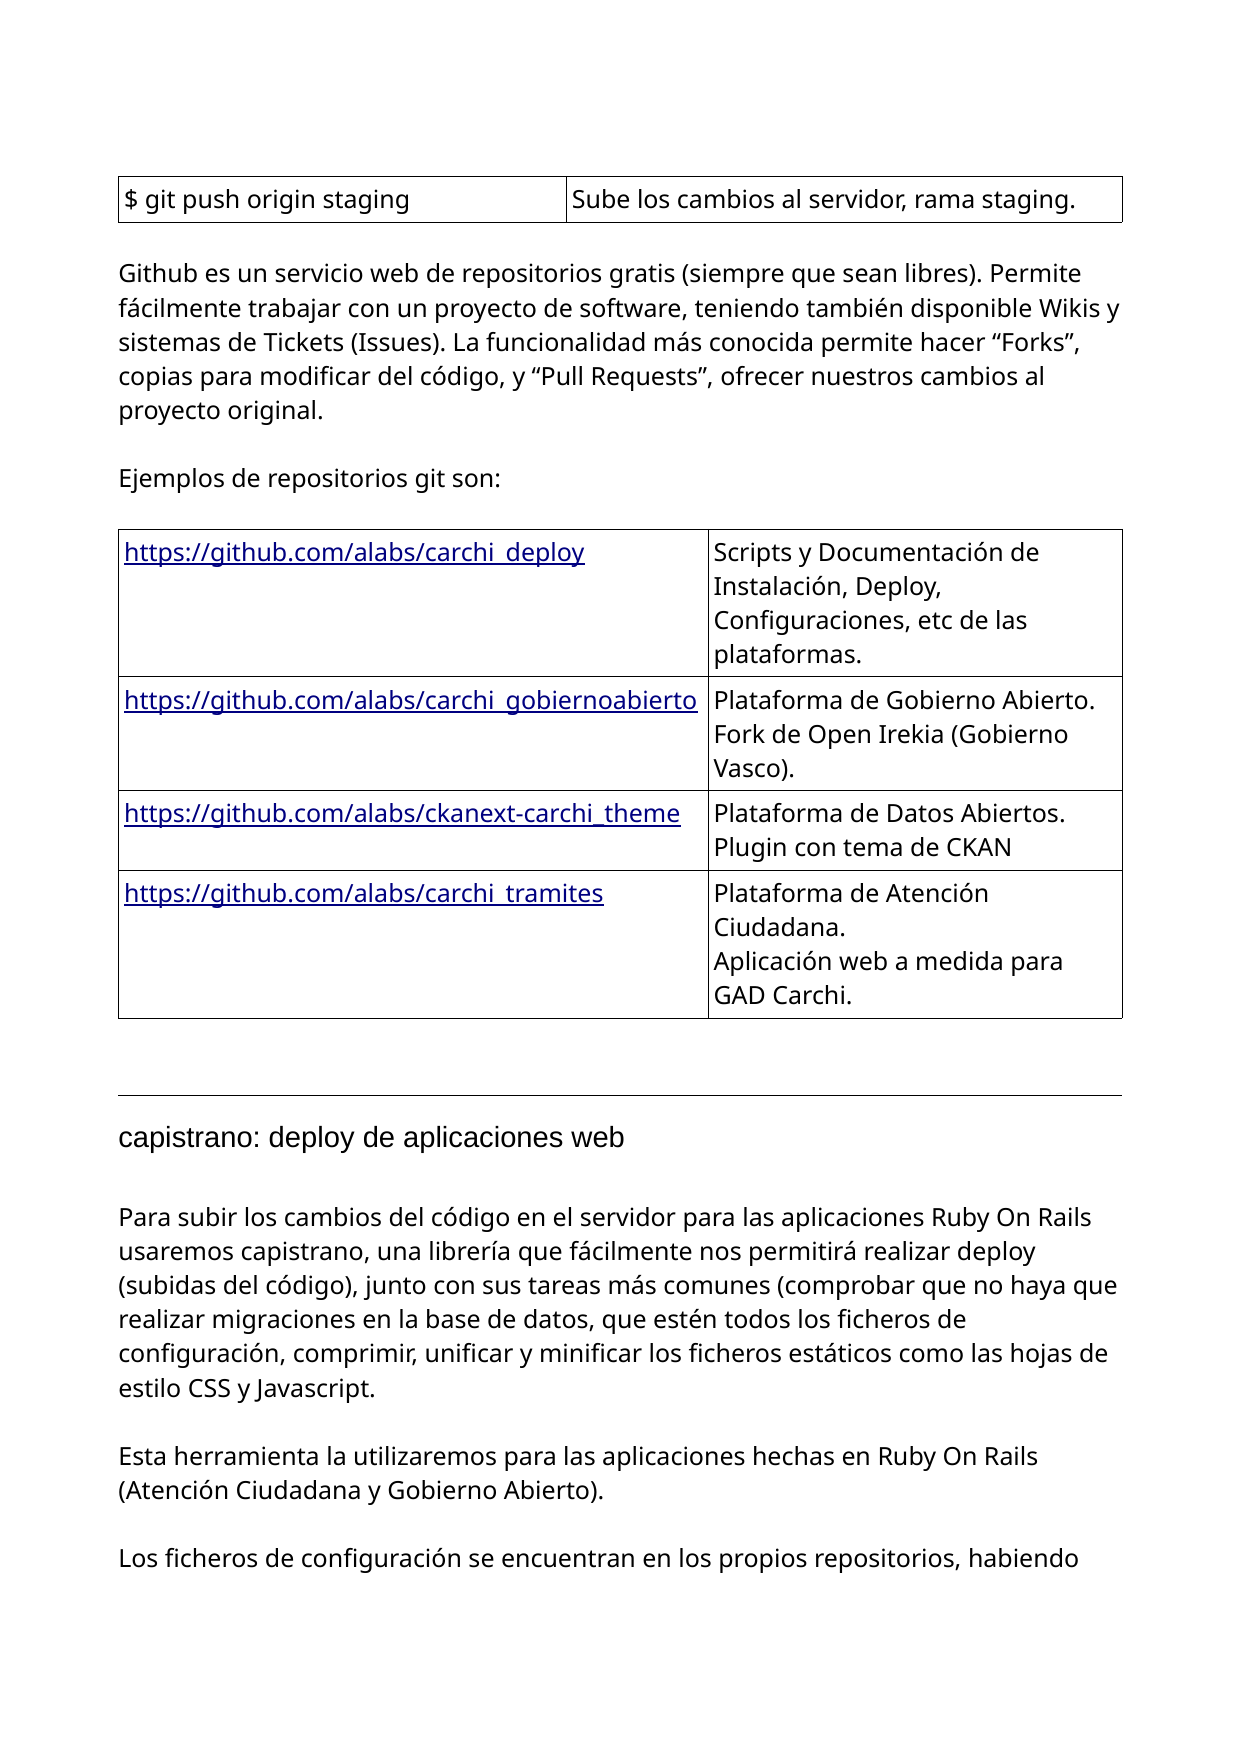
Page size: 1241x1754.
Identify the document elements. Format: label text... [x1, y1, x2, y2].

text Los ficheros de configuración se encuentran en los propios repositorios, habiendo [118, 1541, 1122, 1574]
text Github es un servicio web de repositorios gratis (siempre que sean libres). Permite fácilmente trabajar con un proyecto de software, teniendo también disponible Wikis y sistemas de Tickets (Issues). La funcionalidad más conocida permite hacer “Forks”, copias para modificar del código, y “Pull Requests”, ofrecer nuestros cambios al proyecto original. [118, 256, 1122, 426]
table_cell Sube los cambios al servidor, rama staging. [567, 177, 1122, 222]
table_cell https://github.com/alabs/carchi_gobiernoabierto [119, 677, 708, 790]
table_cell Plataforma de Atención Ciudadana. Aplicación web a medida para GAD Carchi. [709, 871, 1122, 1018]
text Esta herramienta la utilizaremos para las aplicaciones hechas en Ruby On Rails (Atención Ciudadana y Gobierno Abierto). [118, 1438, 1122, 1506]
text Para subir los cambios del código en el servidor para las aplicaciones Ruby On Rails usaremos capistrano, una librería que fácilmente nos permitirá realizar deploy (subidas del código), junto con sus tareas más comunes (comprobar que no haya que realizar migraciones en la base de datos, que estén todos los ficheros de configuración, comprimir, unificar y minificar los ficheros estáticos como las hojas de estilo CSS y Javascript. [118, 1200, 1122, 1404]
table_cell Plataforma de Gobierno Abierto. Fork de Open Irekia (Gobierno Vasco). [709, 677, 1122, 790]
table_cell $ git push origin staging [119, 177, 566, 222]
table_header https://github.com/alabs/carchi_deploy [119, 530, 708, 676]
table_cell Plataforma de Datos Abiertos. Plugin con tema de CKAN [709, 791, 1122, 870]
text Ejemplos de repositorios git son: [118, 461, 1122, 494]
table_cell https://github.com/alabs/ckanext-carchi_theme [119, 791, 708, 870]
subtitle capistrano: deploy de aplicaciones web [118, 1120, 1122, 1153]
table_header Scripts y Documentación de Instalación, Deploy, Configuraciones, etc de las plataformas. [709, 530, 1122, 676]
table_cell https://github.com/alabs/carchi_tramites [119, 871, 708, 1018]
